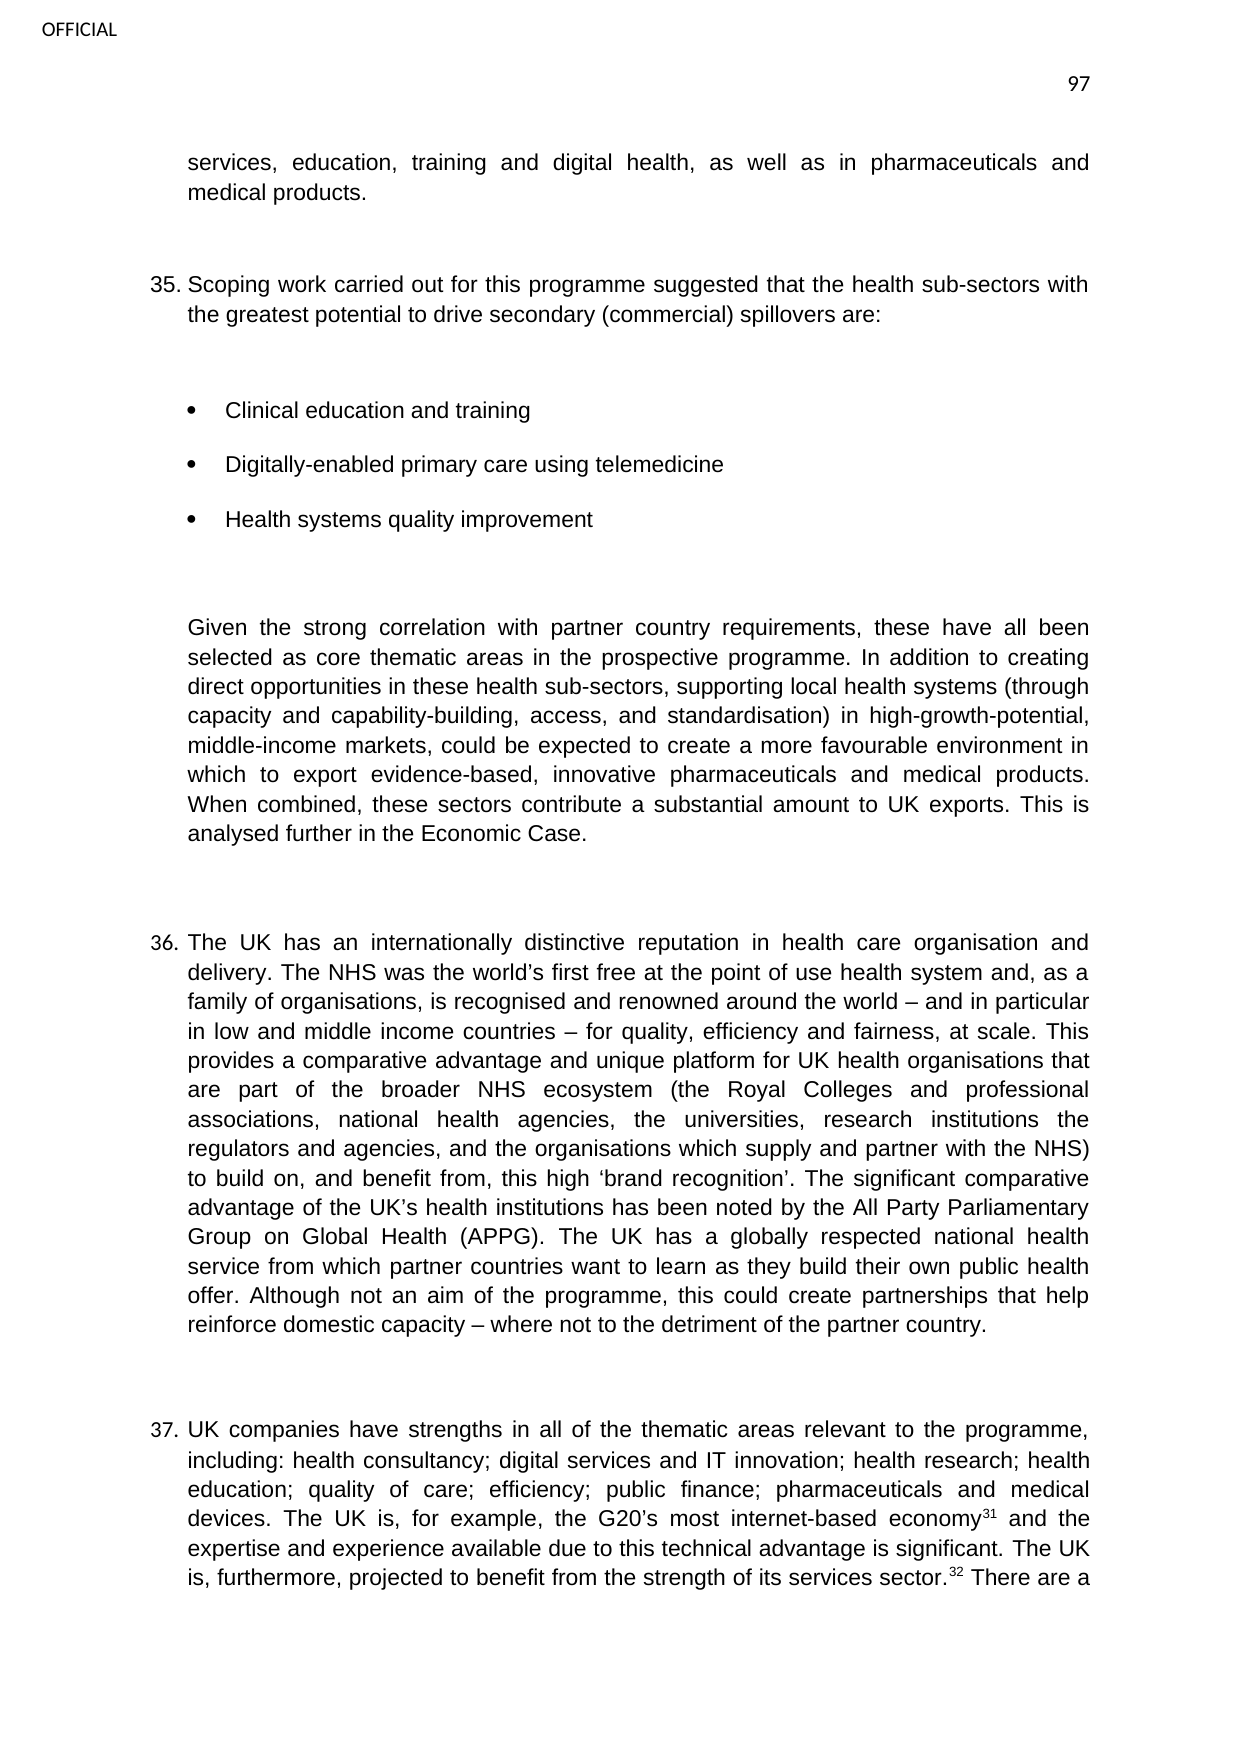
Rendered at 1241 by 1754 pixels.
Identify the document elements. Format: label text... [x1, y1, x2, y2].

list Digitally-enabled primary care using telemedicine [187, 452, 1090, 477]
list Clinical education and training [187, 397, 1090, 423]
list Scoping work carried out for this programme suggested that the health sub-sectors with the greatest potential to drive secondary (commercial) spillovers are: [150, 272, 1090, 327]
list Health systems quality improvement [187, 506, 1090, 532]
list The UK has an internationally distinctive reputation in health care organisation and delivery. The NHS was the world’s first free at the point of use health system and, as a family of organisations, is recognised and renowned around the world – and in particular in low and middle income countries – for quality, efficiency and fairness, at scale. This provides a comparative advantage and unique platform for UK health organisations that are part of the broader NHS ecosystem (the Royal Colleges and professional associations, national health agencies, the universities, research institutions the regulators and agencies, and the organisations which supply and partner with the NHS) to build on, and benefit from, this high ‘brand recognition’. The significant comparative advantage of the UK’s health institutions has been noted by the All Party Parliamentary Group on Global Health (APPG). The UK has a globally respected national health service from which partner countries want to learn as they build their own public health offer. Although not an aim of the programme, this could create partnerships that help reinforce domestic capacity – where not to the detriment of the partner country. [150, 929, 1090, 1338]
list UK companies have strengths in all of the thematic areas relevant to the programme, including: health consultancy; digital services and IT innovation; health research; health education; quality of care; efficiency; public finance; pharmaceuticals and medical devices. The UK is, for example, the G20’s most internet-based economy and the expertise and experience available due to this technical advantage is significant. The UK is, furthermore, projected to benefit from the strength of its services sector. There are a number of consultancies that combine sector know how and generalist consulting expertise. The UK also has a strong reputation for setting and monitoring implementation of standards. UK standards are performance-oriented compared to US standards, which are more prescriptive, one size fits all – this makes them more adaptable and applicable to MICs. [150, 1417, 1090, 1590]
list Given the strong correlation with partner country requirements, these have all been selected as core thematic areas in the prospective programme. In addition to creating direct opportunities in these health sub-sectors, supporting local health systems (through capacity and capability-building, access, and standardisation) in high-growth-potential, middle-income markets, could be expected to create a more favourable environment in which to export evidence-based, innovative pharmaceuticals and medical products. When combined, these sectors contribute a substantial amount to UK exports. This is analysed further in the Economic Case. [187, 615, 1090, 846]
list services, education, training and digital health, as well as in pharmaceuticals and medical products. [150, 150, 1090, 205]
